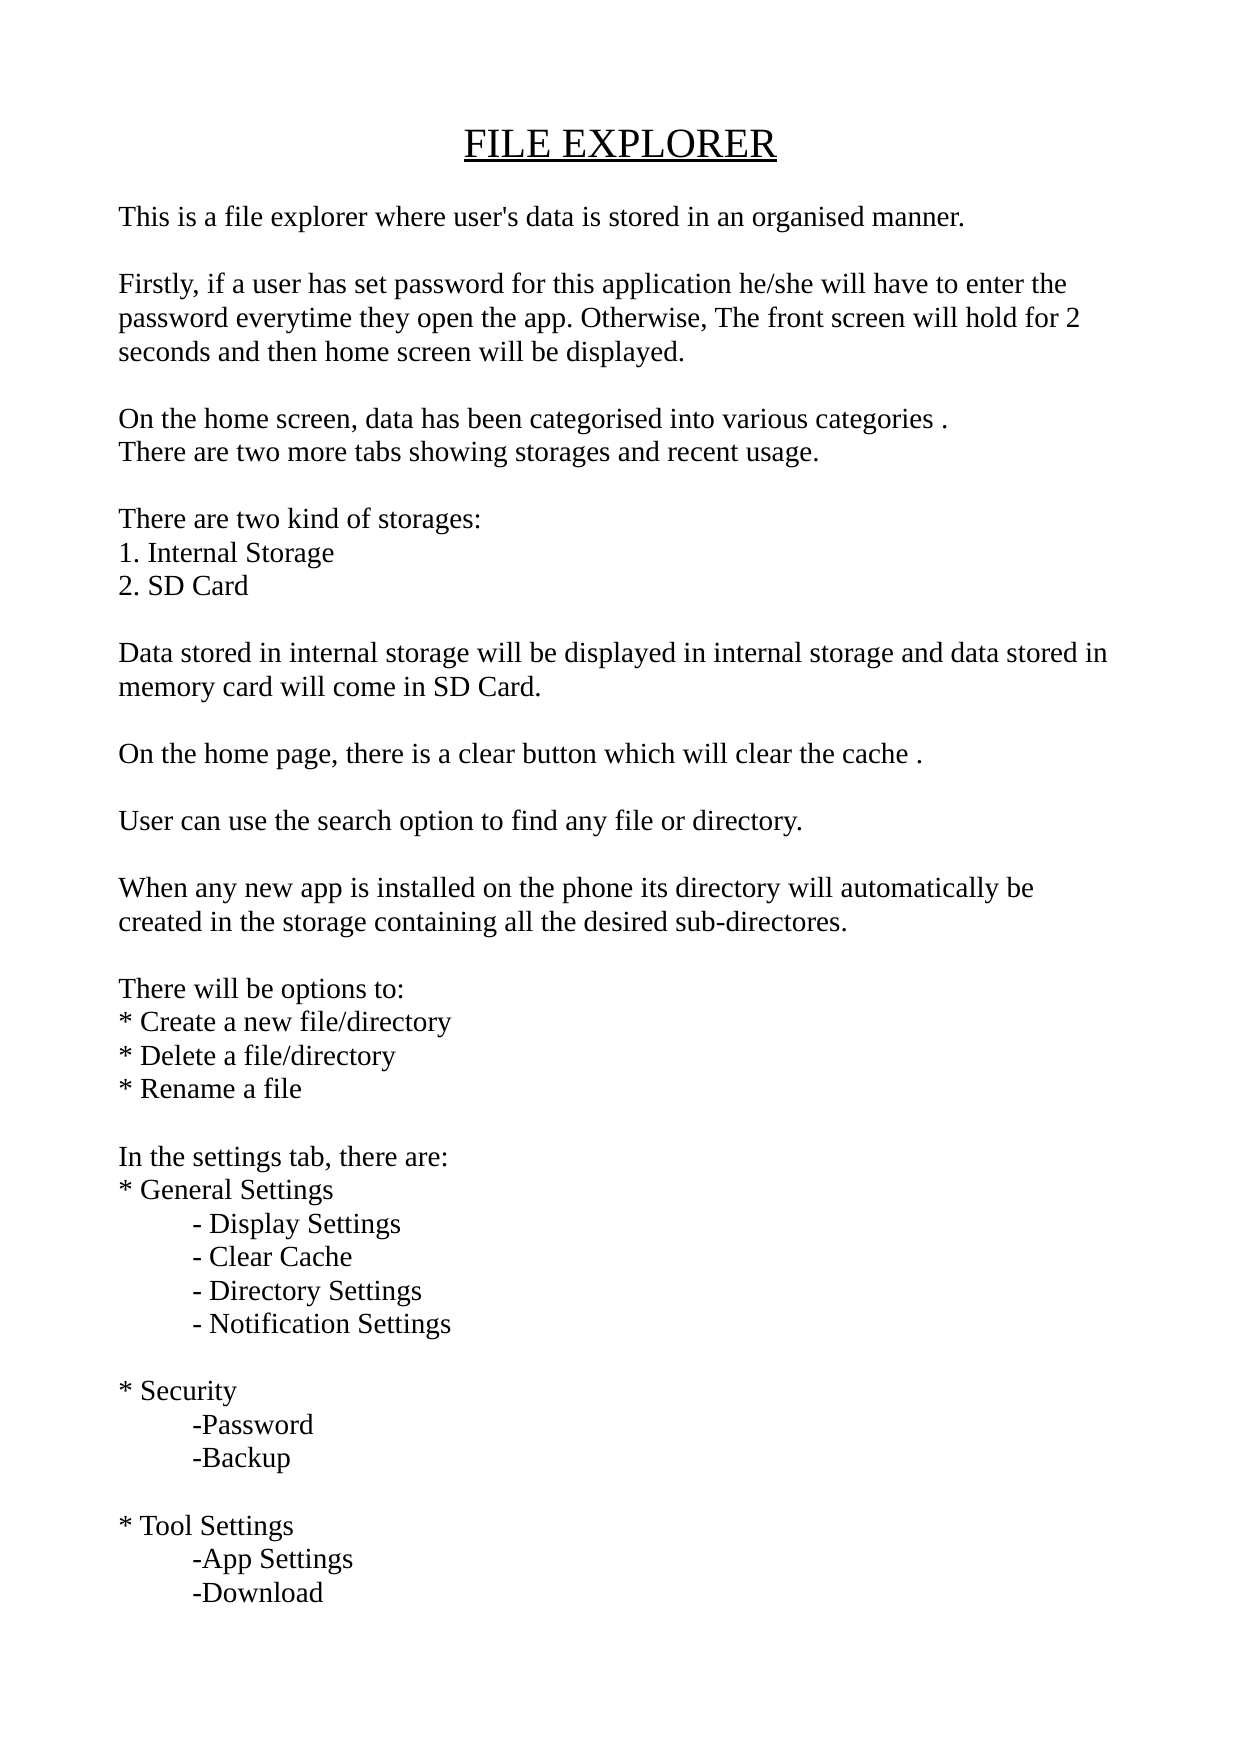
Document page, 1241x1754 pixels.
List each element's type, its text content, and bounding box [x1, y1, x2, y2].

text On the home page, there is a clear button which will clear the cache . [118, 736, 1122, 770]
text -Backup [118, 1441, 1122, 1474]
text * Security [118, 1373, 1122, 1407]
text 2. SD Card [118, 568, 1122, 602]
text * Rename a file [118, 1072, 1122, 1105]
text There are two more tabs showing storages and recent usage. [118, 434, 1122, 468]
text * General Settings [118, 1172, 1122, 1206]
text In the settings tab, there are: [118, 1139, 1122, 1172]
text Firstly, if a user has set password for this application he/she will have to enter the password everytime they open the app. Otherwise, The front screen will hold for 2 seconds and then home screen will be displayed. [118, 267, 1122, 367]
text There are two kind of storages: [118, 501, 1122, 535]
text * Tool Settings [118, 1508, 1122, 1541]
text 1. Internal Storage [118, 535, 1122, 568]
text - Notification Settings [118, 1306, 1122, 1340]
text When any new app is installed on the phone its directory will automatically be created in the storage containing all the desired sub-directores. [118, 870, 1122, 937]
text On the home screen, data has been categorised into various categories . [118, 401, 1122, 434]
text This is a file explorer where user's data is stored in an organised manner. [118, 199, 1122, 233]
text * Create a new file/directory [118, 1004, 1122, 1038]
text -Password [118, 1407, 1122, 1441]
text There will be options to: [118, 971, 1122, 1004]
text -App Settings [118, 1541, 1122, 1575]
text -Download [118, 1575, 1122, 1608]
text - Display Settings [118, 1206, 1122, 1239]
text FILE EXPLORER [118, 118, 1122, 166]
text - Directory Settings [118, 1273, 1122, 1306]
text Data stored in internal storage will be displayed in internal storage and data stored in memory card will come in SD Card. [118, 636, 1122, 703]
text User can use the search option to find any file or directory. [118, 803, 1122, 837]
text - Clear Cache [118, 1239, 1122, 1273]
text * Delete a file/directory [118, 1038, 1122, 1072]
